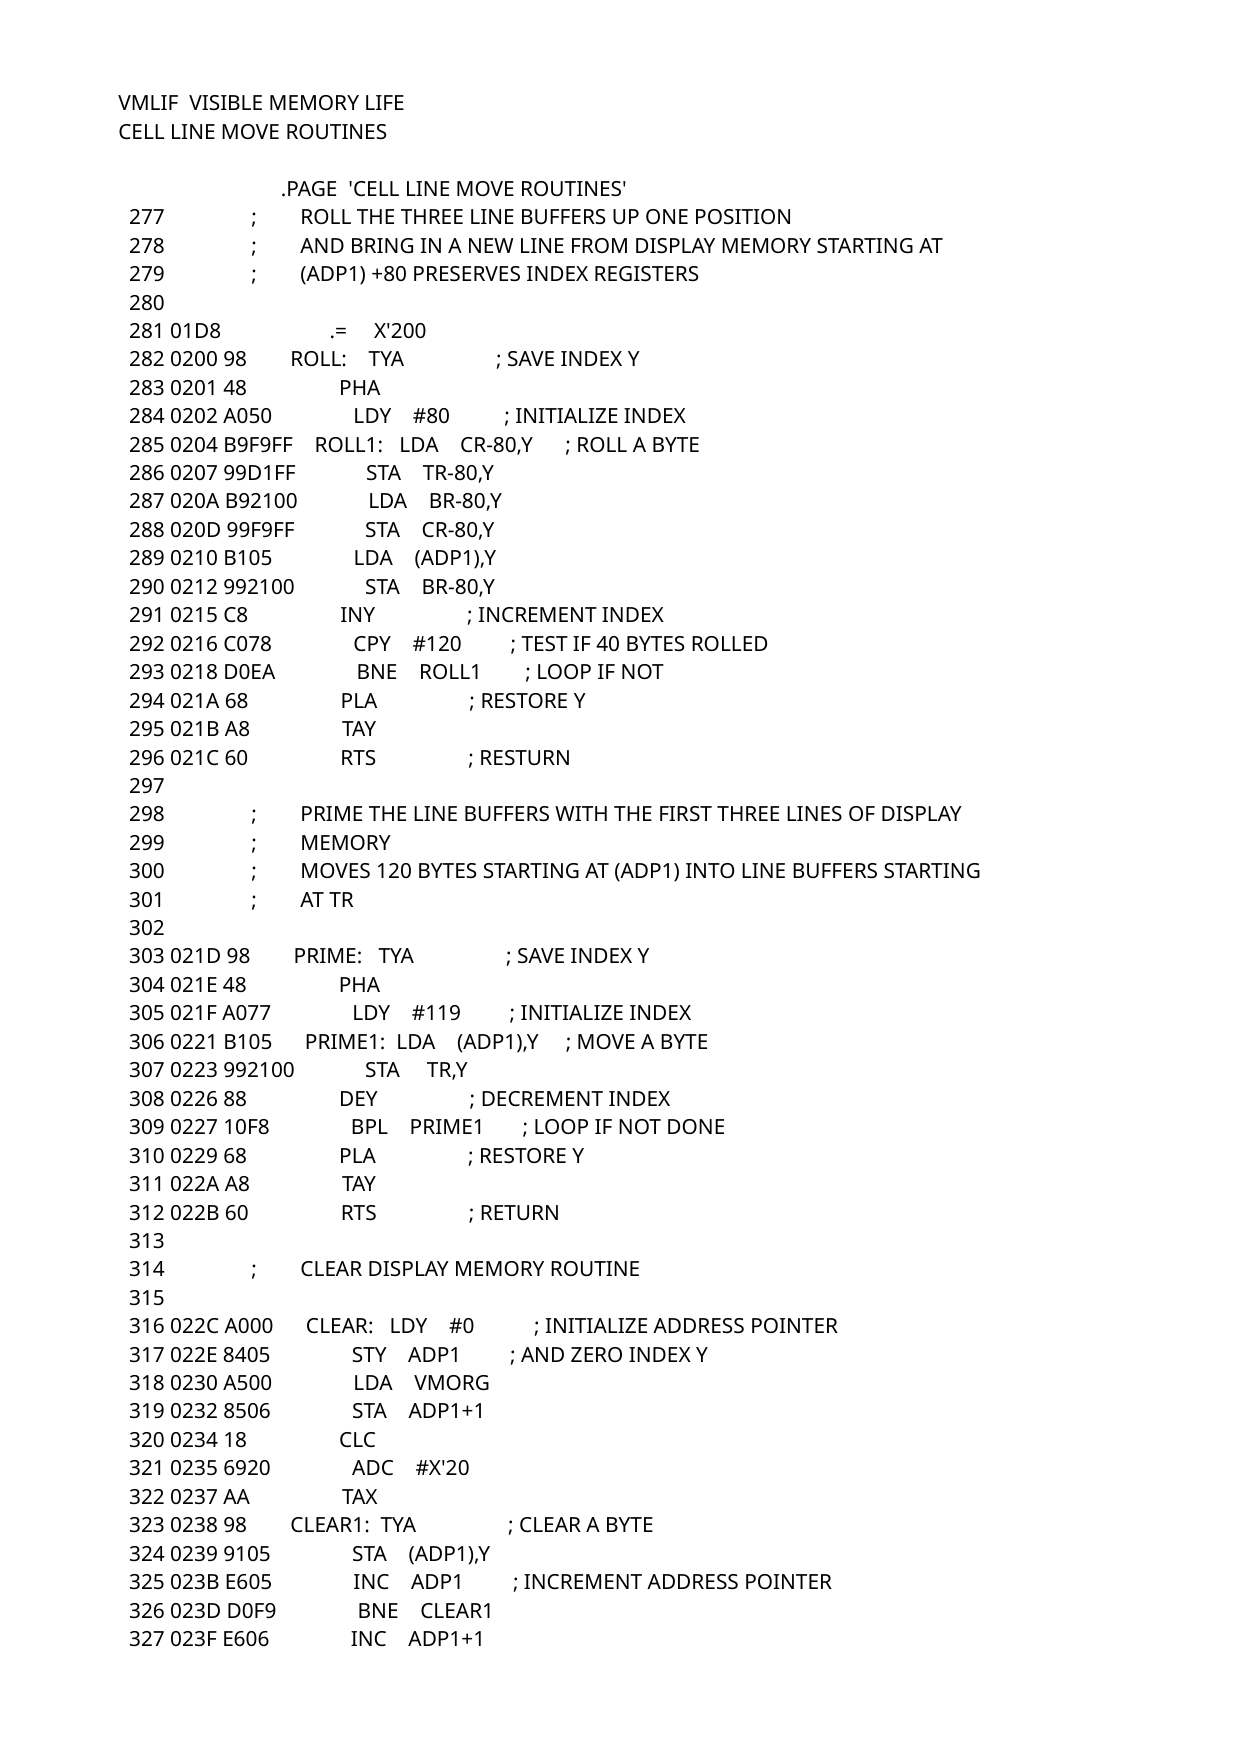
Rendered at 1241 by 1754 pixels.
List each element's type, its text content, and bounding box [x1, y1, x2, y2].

text 302 [118, 913, 1152, 942]
text 327 023F E606 INC ADP1+1 [118, 1624, 1152, 1653]
text 310 0229 68 PLA ; RESTORE Y [118, 1141, 1152, 1169]
text 296 021C 60 RTS ; RESTURN [118, 743, 1152, 771]
text 304 021E 48 PHA [118, 970, 1152, 998]
text 313 [118, 1226, 1152, 1254]
text 286 0207 99D1FF STA TR-80,Y [118, 458, 1152, 487]
text 291 0215 C8 INY ; INCREMENT INDEX [118, 600, 1152, 629]
text 314 ; CLEAR DISPLAY MEMORY ROUTINE [118, 1254, 1152, 1283]
text 324 0239 9105 STA (ADP1),Y [118, 1539, 1152, 1567]
text 318 0230 A500 LDA VMORG [118, 1368, 1152, 1397]
text 281 01D8 .= X'200 [118, 316, 1152, 344]
text CELL LINE MOVE ROUTINES [118, 117, 1152, 145]
text 300 ; MOVES 120 BYTES STARTING AT (ADP1) INTO LINE BUFFERS STARTING [118, 856, 1152, 885]
text VMLIF VISIBLE MEMORY LIFE [118, 88, 1152, 117]
text 290 0212 992100 STA BR-80,Y [118, 572, 1152, 600]
text 322 0237 AA TAX [118, 1482, 1152, 1510]
text 282 0200 98 ROLL: TYA ; SAVE INDEX Y [118, 344, 1152, 373]
text 320 0234 18 CLC [118, 1425, 1152, 1453]
text 277 ; ROLL THE THREE LINE BUFFERS UP ONE POSITION [118, 202, 1152, 231]
text 283 0201 48 PHA [118, 373, 1152, 401]
text 307 0223 992100 STA TR,Y [118, 1055, 1152, 1084]
text 325 023B E605 INC ADP1 ; INCREMENT ADDRESS POINTER [118, 1567, 1152, 1596]
text 289 0210 B105 LDA (ADP1),Y [118, 543, 1152, 572]
text 321 0235 6920 ADC #X'20 [118, 1453, 1152, 1482]
text 293 0218 D0EA BNE ROLL1 ; LOOP IF NOT [118, 657, 1152, 686]
text 315 [118, 1283, 1152, 1311]
text 311 022A A8 TAY [118, 1169, 1152, 1198]
text 287 020A B92100 LDA BR-80,Y [118, 487, 1152, 515]
text 317 022E 8405 STY ADP1 ; AND ZERO INDEX Y [118, 1340, 1152, 1368]
text 312 022B 60 RTS ; RETURN [118, 1198, 1152, 1226]
text 309 0227 10F8 BPL PRIME1 ; LOOP IF NOT DONE [118, 1112, 1152, 1141]
text 308 0226 88 DEY ; DECREMENT INDEX [118, 1084, 1152, 1112]
text 299 ; MEMORY [118, 828, 1152, 856]
text 278 ; AND BRING IN A NEW LINE FROM DISPLAY MEMORY STARTING AT [118, 231, 1152, 259]
text 279 ; (ADP1) +80 PRESERVES INDEX REGISTERS [118, 259, 1152, 288]
text .PAGE 'CELL LINE MOVE ROUTINES' [118, 174, 1152, 202]
text 319 0232 8506 STA ADP1+1 [118, 1397, 1152, 1425]
text 316 022C A000 CLEAR: LDY #0 ; INITIALIZE ADDRESS POINTER [118, 1311, 1152, 1340]
text 280 [118, 288, 1152, 316]
text 285 0204 B9F9FF ROLL1: LDA CR-80,Y ; ROLL A BYTE [118, 430, 1152, 458]
text 326 023D D0F9 BNE CLEAR1 [118, 1596, 1152, 1624]
text 294 021A 68 PLA ; RESTORE Y [118, 686, 1152, 714]
text 305 021F A077 LDY #119 ; INITIALIZE INDEX [118, 998, 1152, 1027]
text 306 0221 B105 PRIME1: LDA (ADP1),Y ; MOVE A BYTE [118, 1027, 1152, 1055]
text 301 ; AT TR [118, 885, 1152, 913]
text 303 021D 98 PRIME: TYA ; SAVE INDEX Y [118, 942, 1152, 970]
text 295 021B A8 TAY [118, 714, 1152, 743]
text 297 [118, 771, 1152, 799]
text 323 0238 98 CLEAR1: TYA ; CLEAR A BYTE [118, 1510, 1152, 1539]
text 284 0202 A050 LDY #80 ; INITIALIZE INDEX [118, 401, 1152, 430]
text 298 ; PRIME THE LINE BUFFERS WITH THE FIRST THREE LINES OF DISPLAY [118, 799, 1152, 828]
text 292 0216 C078 CPY #120 ; TEST IF 40 BYTES ROLLED [118, 629, 1152, 657]
text 288 020D 99F9FF STA CR-80,Y [118, 515, 1152, 543]
